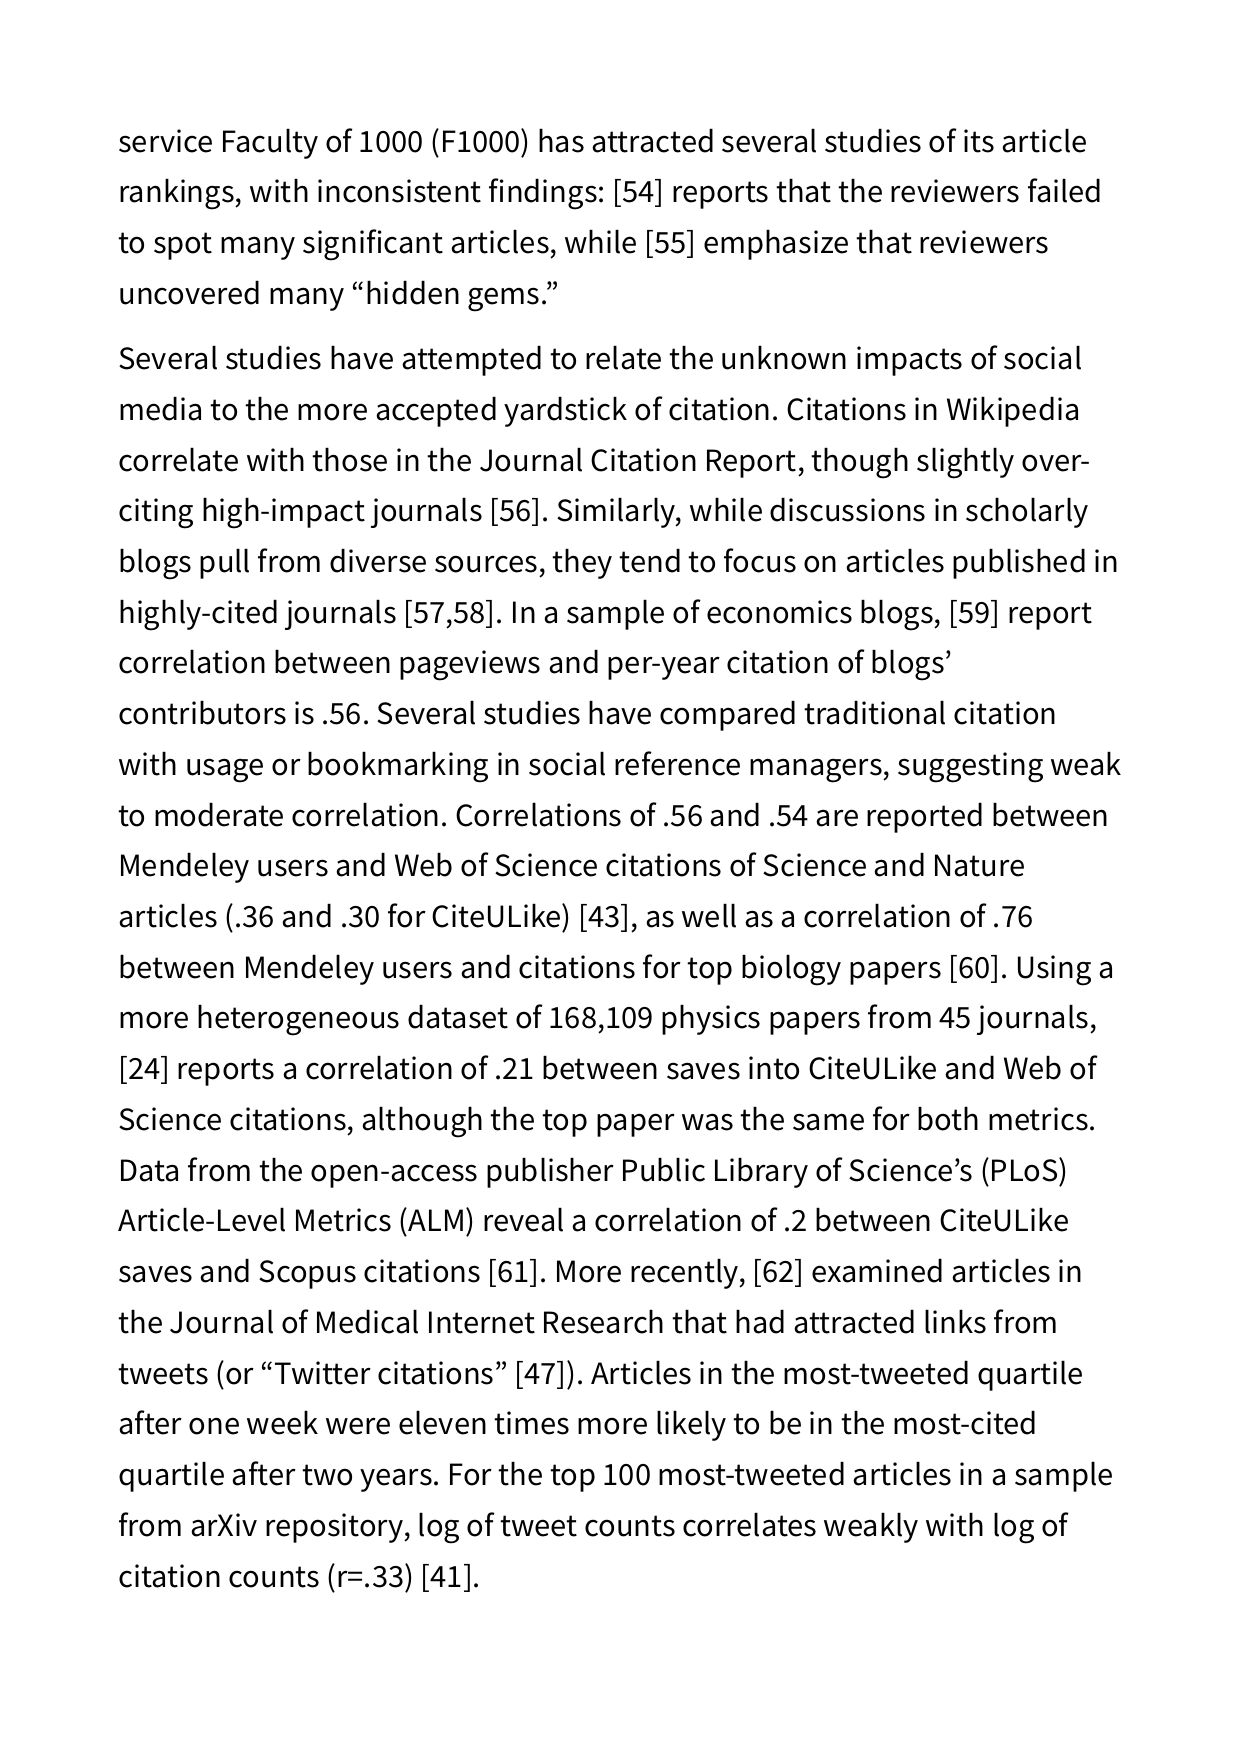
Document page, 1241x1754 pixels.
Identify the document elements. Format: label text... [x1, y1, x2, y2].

text Several studies have attempted to relate the unknown impacts of social media to the more accepted yardstick of citation. Citations in Wikipedia correlate with those in the Journal Citation Report, though slightly over-citing high-impact journals [56]. Similarly, while discussions in scholarly blogs pull from diverse sources, they tend to focus on articles published in highly-cited journals [57,58]. In a sample of economics blogs, [59] report correlation between pageviews and per-year citation of blogs’ contributors is .56. Several studies have compared traditional citation with usage or bookmarking in social reference managers, suggesting weak to moderate correlation. Correlations of .56 and .54 are reported between Mendeley users and Web of Science citations of Science and Nature articles (.36 and .30 for CiteULike) [43], as well as a correlation of .76 between Mendeley users and citations for top biology papers [60]. Using a more heterogeneous dataset of 168,109 physics papers from 45 journals, [24] reports a correlation of .21 between saves into CiteULike and Web of Science citations, although the top paper was the same for both metrics. Data from the open-access publisher Public Library of Science’s (PLoS) Article-Level Metrics (ALM) reveal a correlation of .2 between CiteULike saves and Scopus citations [61]. More recently, [62] examined articles in the Journal of Medical Internet Research that had attracted links from tweets (or “Twitter citations” [47]). Articles in the most-tweeted quartile after one week were eleven times more likely to be in the most-cited quartile after two years. For the top 100 most-tweeted articles in a sample from arXiv repository, log of tweet counts correlates weakly with log of citation counts (r=.33) [41]. [118, 336, 1122, 1595]
text service Faculty of 1000 (F1000) has attracted several studies of its article rankings, with inconsistent findings: [54] reports that the reviewers failed to spot many significant articles, while [55] emphasize that reviewers uncovered many “hidden gems.” [118, 118, 1122, 313]
